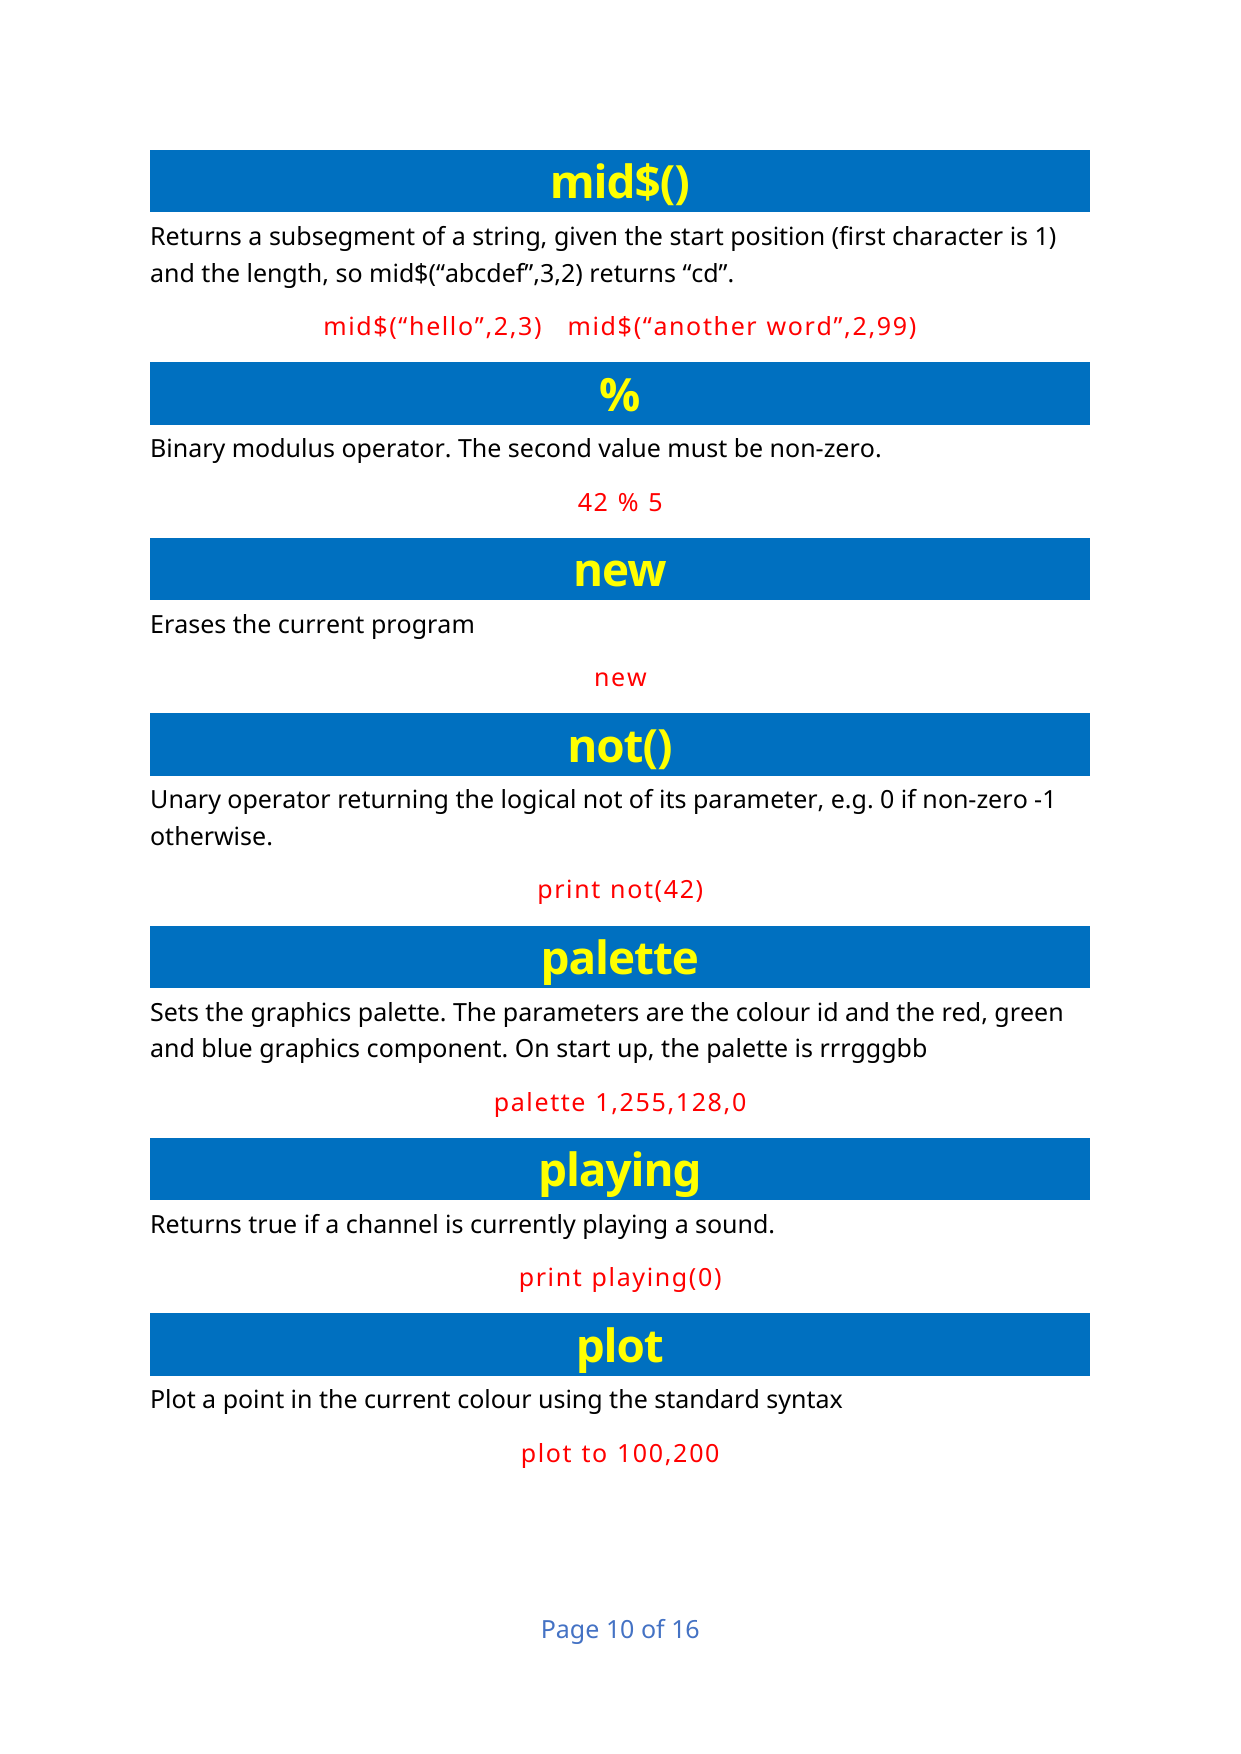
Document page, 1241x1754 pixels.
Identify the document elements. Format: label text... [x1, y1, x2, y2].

subtitle print not(42) [150, 872, 1090, 906]
subtitle mid$(“Hello”,2,3) mid$(“Another word”,2,99) [150, 309, 1090, 343]
title playing [150, 1138, 1090, 1200]
text Erases the current program [150, 606, 1090, 641]
subtitle palette 1,255,128,0 [150, 1084, 1090, 1118]
subtitle new [150, 660, 1090, 694]
text Unary operator returning the logical not of its parameter, e.g. 0 if non-zero -1 otherwise. [150, 782, 1090, 853]
title plot [150, 1313, 1090, 1376]
title not() [150, 713, 1090, 776]
text Plot a point in the current colour using the standard syntax [150, 1382, 1090, 1416]
title palette [150, 926, 1090, 988]
text Sets the graphics palette. The parameters are the colour id and the red, green and blue graphics component. On start up, the palette is rrrgggbb [150, 994, 1090, 1065]
title new [150, 538, 1090, 600]
subtitle 42 % 5 [150, 484, 1090, 518]
text Binary modulus operator. The second value must be non-zero. [150, 431, 1090, 465]
subtitle Print playing(0) [150, 1260, 1090, 1294]
subtitle plot to 100,200 [150, 1436, 1090, 1469]
text Returns a subsegment of a string, given the start position (first character is 1) and the length, so mid$(“abcdef”,3,2) returns “cd”. [150, 219, 1090, 289]
title % [150, 362, 1090, 425]
title mid$() [150, 150, 1090, 212]
text Returns true if a channel is currently playing a sound. [150, 1207, 1090, 1241]
